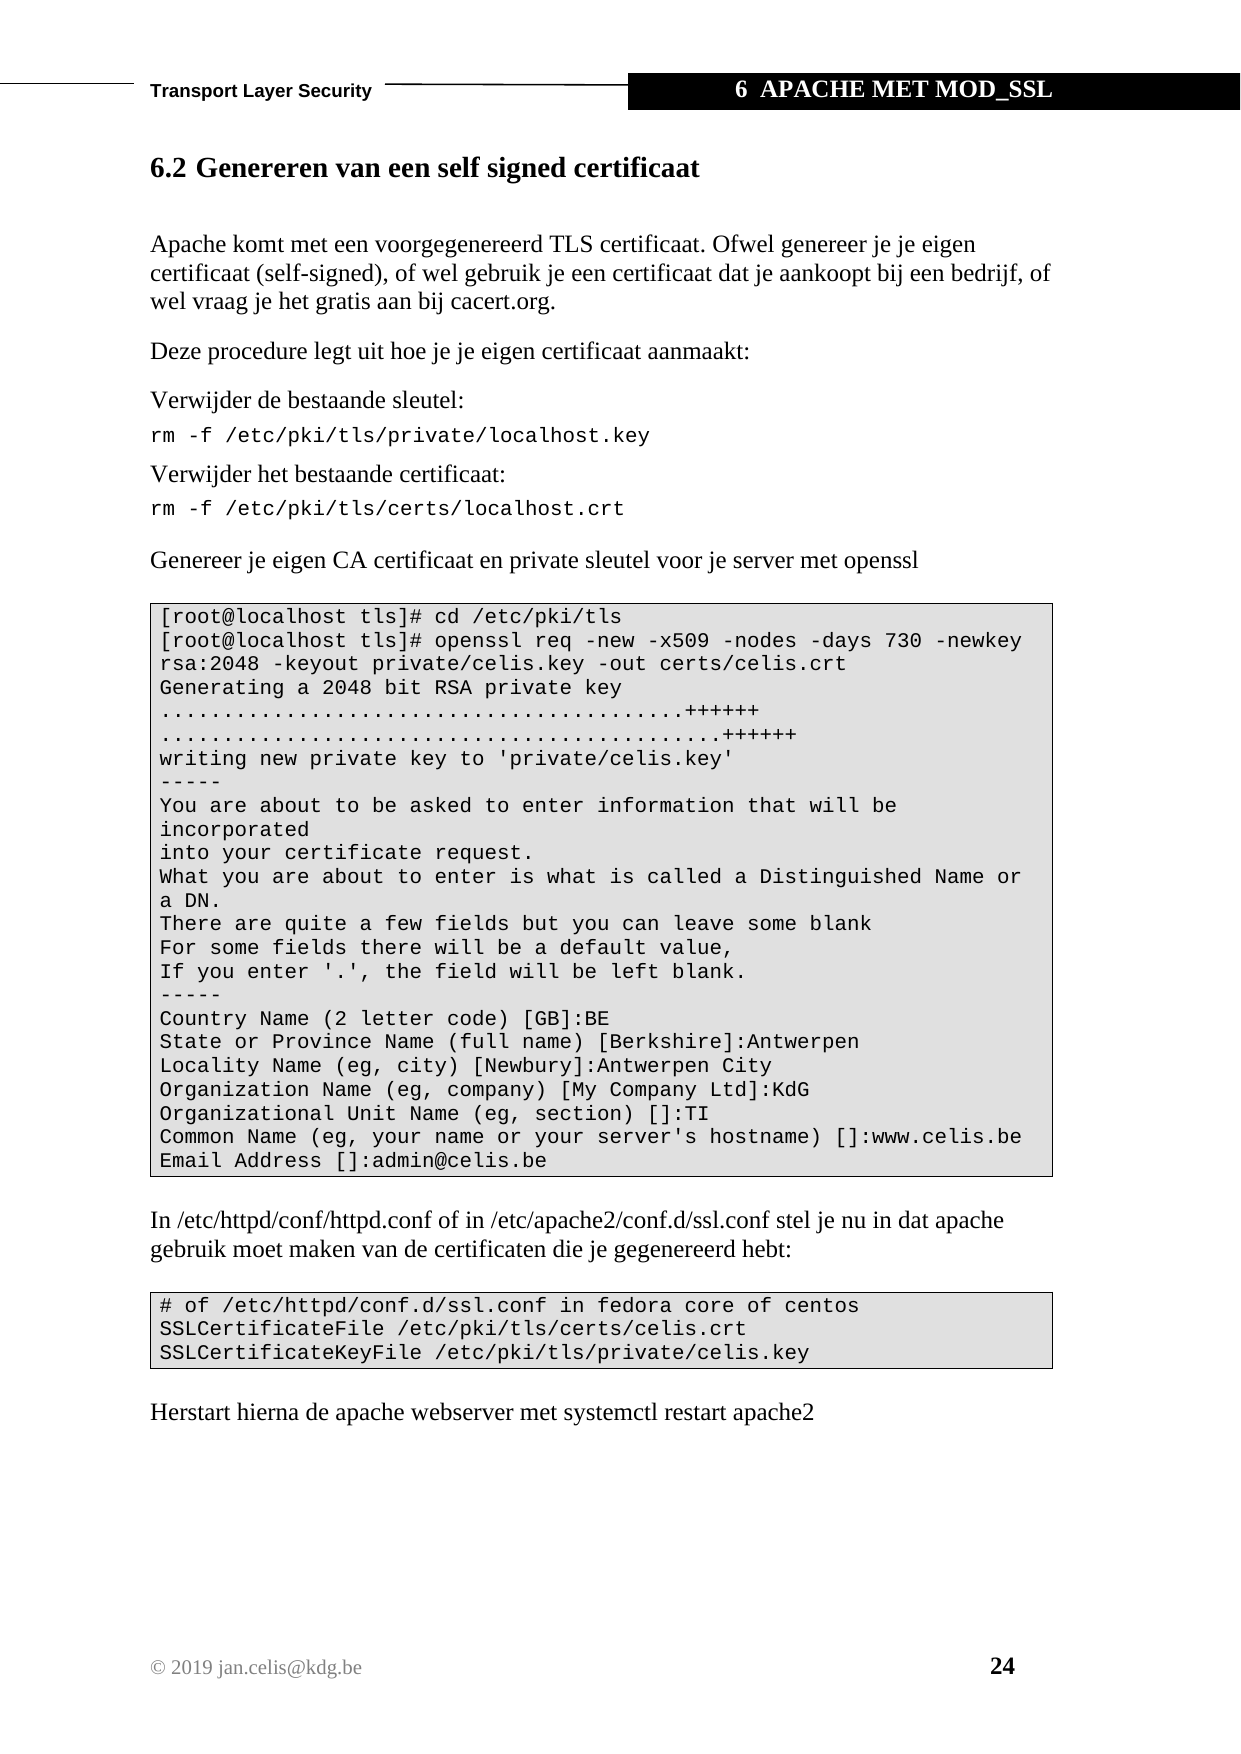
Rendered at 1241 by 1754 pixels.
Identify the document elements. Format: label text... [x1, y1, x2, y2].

text Locality Name (eg, city) [Newbury]:Antwerpen City [151, 1052, 1052, 1076]
text ----- [151, 768, 1052, 792]
text There are quite a few fields but you can leave some blank [151, 910, 1052, 934]
text State or Province Name (full name) [Berkshire]:Antwerpen [151, 1028, 1052, 1052]
text Apache komt met een voorgegenereerd TLS certificaat. Ofwel genereer je je eigen certificaat (self-signed), of wel gebruik je een certificaat dat je aankoopt bij een bedrijf, of wel vraag je het gratis aan bij cacert.org. [150, 229, 1053, 315]
text What you are about to enter is what is called a Distinguished Name or a DN. [151, 863, 1052, 910]
text .............................................++++++ [151, 721, 1052, 745]
text writing new private key to 'private/celis.key' [151, 745, 1052, 768]
text Organizational Unit Name (eg, section) []:TI [151, 1099, 1052, 1123]
text Genereer je eigen CA certificaat en private sleutel voor je server met openssl [150, 545, 1053, 574]
text # of /etc/httpd/conf.d/ssl.conf in fedora core of centos [151, 1293, 1052, 1315]
text SSLCertificateKeyFile /etc/pki/tls/private/celis.key [151, 1339, 1052, 1368]
text Verwijder de bestaande sleutel: [150, 386, 1053, 414]
text rm -f /etc/pki/tls/private/localhost.key [150, 425, 1053, 448]
text Deze procedure legt uit hoe je je eigen certificaat aanmaakt: [150, 336, 1053, 365]
text Verwijder het bestaande certificaat: [150, 459, 1053, 488]
subtitle Genereren van een self signed certificaat [150, 150, 1053, 183]
text Country Name (2 letter code) [GB]:BE [151, 1005, 1052, 1028]
text SSLCertificateFile /etc/pki/tls/certs/celis.crt [151, 1315, 1052, 1339]
text Herstart hierna de apache webserver met systemctl restart apache2 [150, 1397, 1053, 1426]
text For some fields there will be a default value, [151, 934, 1052, 957]
text If you enter '.', the field will be left blank. [151, 957, 1052, 981]
text Common Name (eg, your name or your server's hostname) []:www.celis.be [151, 1123, 1052, 1147]
text Generating a 2048 bit RSA private key [151, 674, 1052, 697]
text You are about to be asked to enter information that will be incorporated [151, 792, 1052, 839]
text into your certificate request. [151, 839, 1052, 863]
text Organization Name (eg, company) [My Company Ltd]:KdG [151, 1076, 1052, 1099]
text rm -f /etc/pki/tls/certs/localhost.crt [150, 498, 1053, 522]
text Email Address []:admin@celis.be [151, 1147, 1052, 1176]
text In /etc/httpd/conf/httpd.conf of in /etc/apache2/conf.d/ssl.conf stel je nu in dat apache gebruik moet maken van de certificaten die je gegenereerd hebt: [150, 1205, 1053, 1263]
text [root@localhost tls]# cd /etc/pki/tls [151, 604, 1052, 626]
text ----- [151, 981, 1052, 1005]
text [root@localhost tls]# openssl req -new -x509 -nodes -days 730 -newkey rsa:2048 -keyout private/celis.key -out certs/celis.crt [151, 626, 1052, 674]
text ..........................................++++++ [151, 697, 1052, 721]
